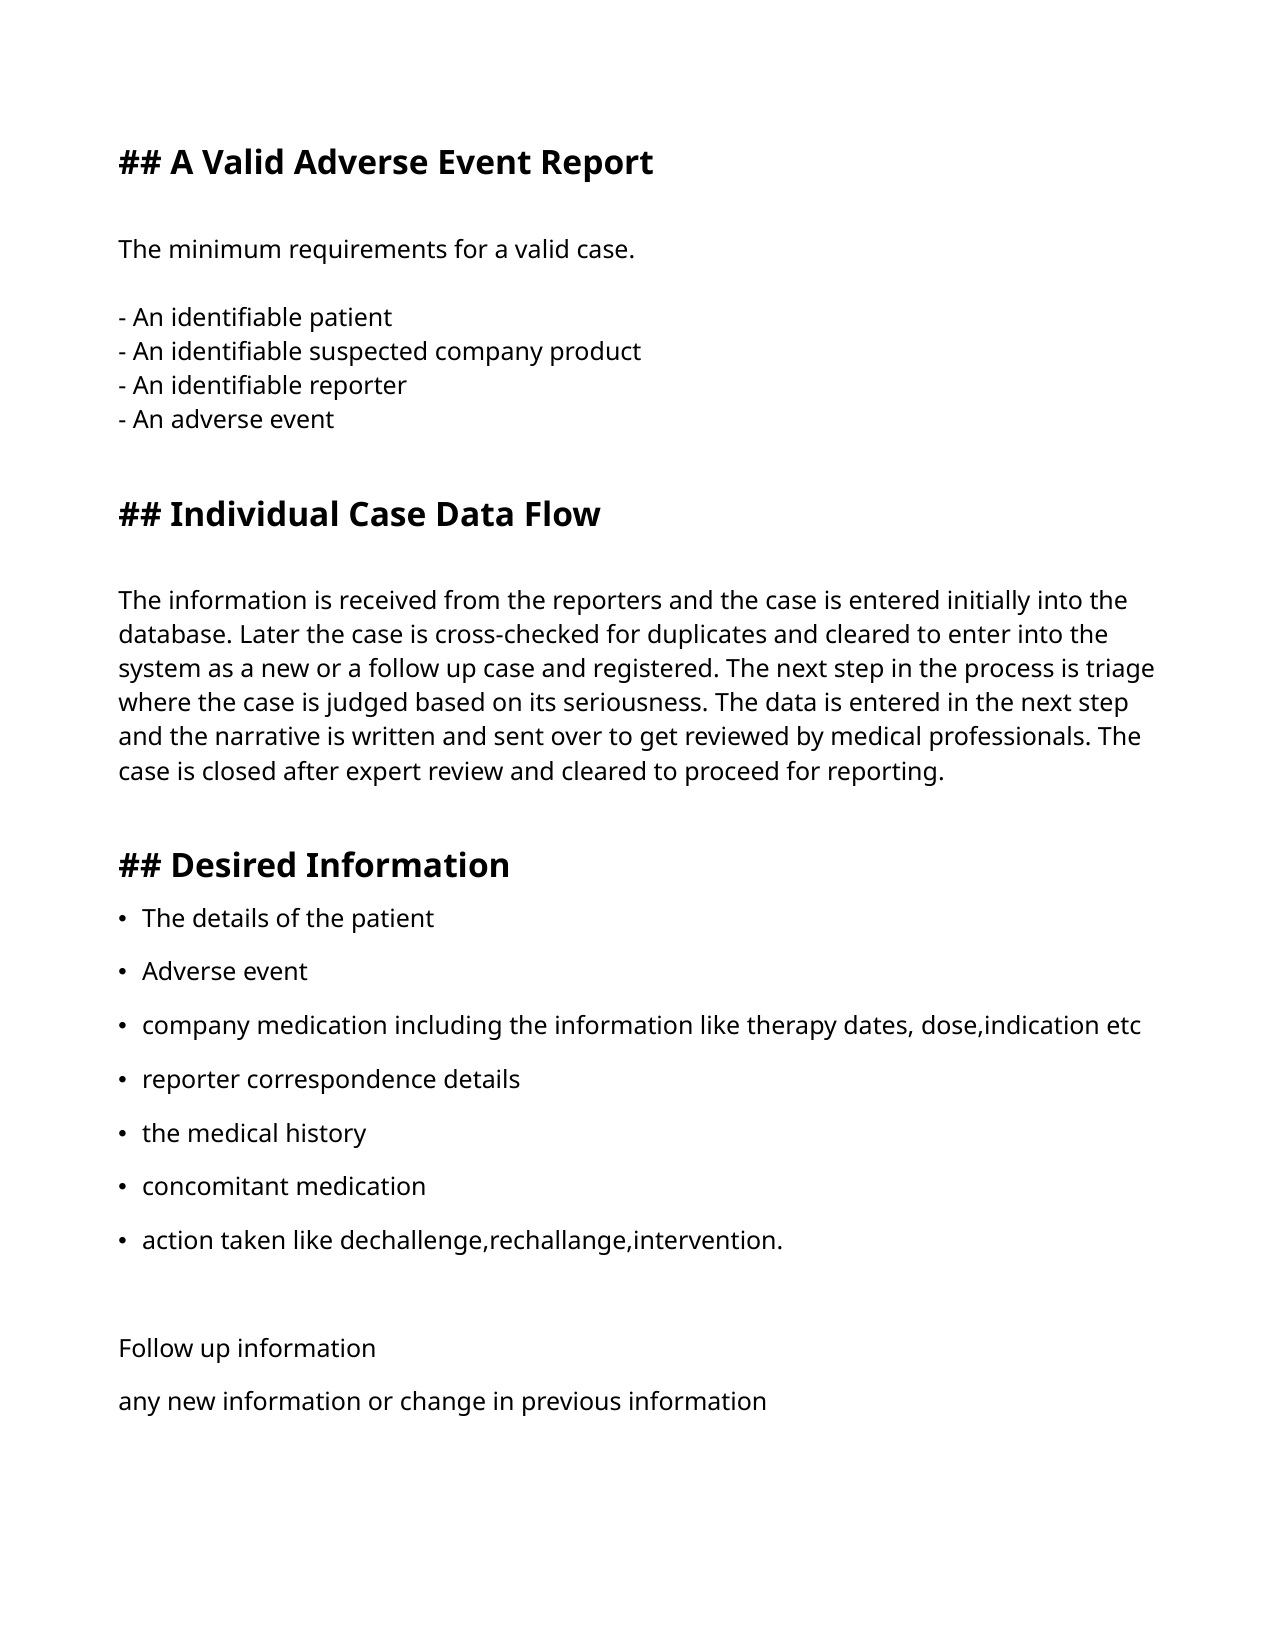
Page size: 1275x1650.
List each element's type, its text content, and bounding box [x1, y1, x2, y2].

text The minimum requirements for a valid case. [118, 231, 1157, 265]
list company medication including the information like therapy dates, dose,indication etc [118, 1008, 1157, 1042]
list Adverse event [118, 954, 1157, 988]
text The information is received from the reporters and the case is entered initially into the database. Later the case is cross-checked for duplicates and cleared to enter into the system as a new or a follow up case and registered. The next step in the process is triage where the case is judged based on its seriousness. The data is entered in the next step and the narrative is written and sent over to get reviewed by medical professionals. The case is closed after expert review and cleared to proceed for reporting. [118, 583, 1157, 787]
text any new information or change in previous information [118, 1384, 1157, 1418]
text - An adverse event [118, 402, 1157, 436]
text - An identifiable reporter [118, 367, 1157, 402]
list The details of the patient [118, 900, 1157, 934]
subtitle ## Desired Information [118, 842, 1157, 888]
text - An identifiable suspected company product [118, 333, 1157, 367]
text - An identifiable patient [118, 299, 1157, 333]
text Follow up information [118, 1330, 1157, 1364]
subtitle ## Individual Case Data Flow [118, 491, 1157, 536]
subtitle ## A Valid Adverse Event Report [118, 139, 1157, 185]
list reporter correspondence details [118, 1062, 1157, 1096]
list concomitant medication [118, 1169, 1157, 1203]
list the medical history [118, 1115, 1157, 1149]
list action taken like dechallenge,rechallange,intervention. [118, 1223, 1157, 1257]
